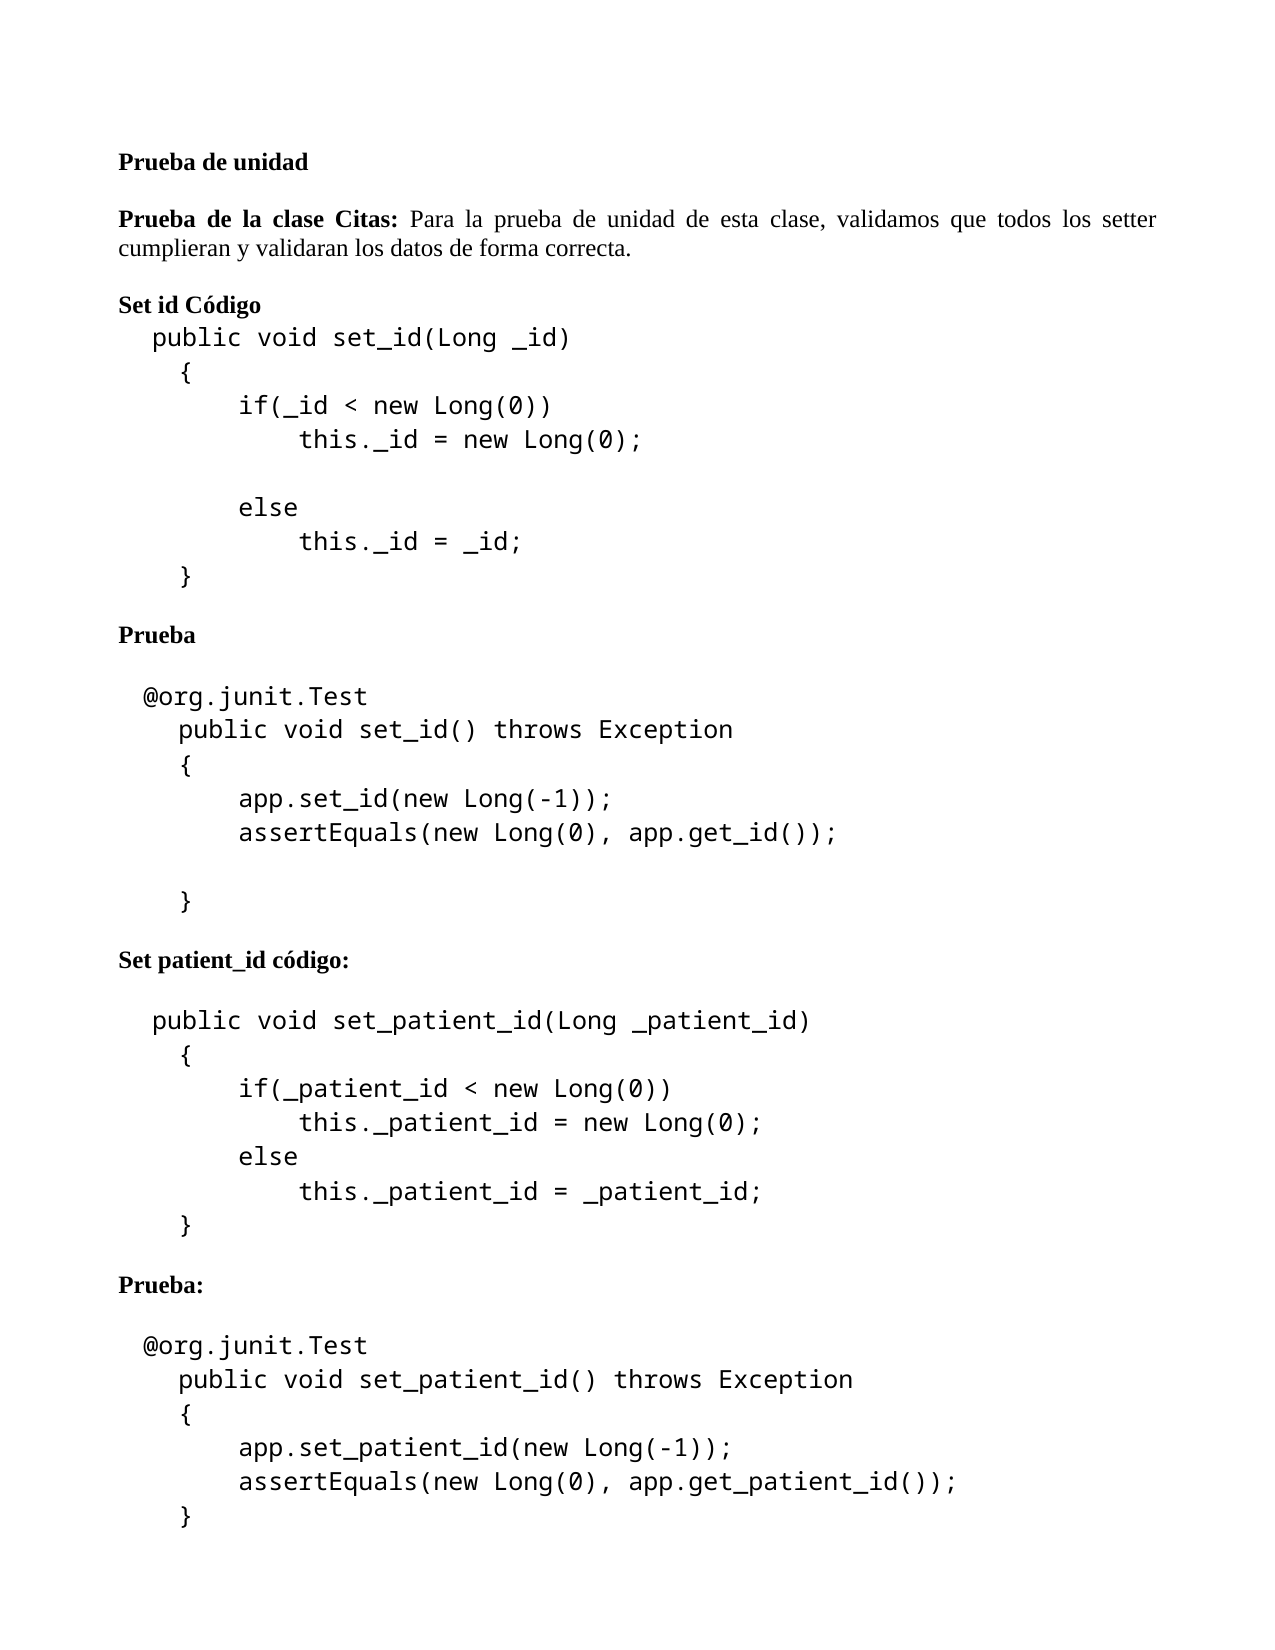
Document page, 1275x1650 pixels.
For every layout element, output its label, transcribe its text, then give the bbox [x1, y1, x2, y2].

text public void set_patient_id(Long _patient_id) [118, 1003, 1157, 1037]
text assertEquals(new Long(0), app.get_patient_id()); [118, 1464, 1157, 1498]
text this._id = _id; [118, 524, 1157, 558]
text public void set_patient_id() throws Exception [118, 1362, 1157, 1396]
text if(_patient_id < new Long(0)) [118, 1071, 1157, 1105]
text } [118, 1207, 1157, 1241]
text { [118, 1037, 1157, 1071]
text Prueba de unidad [118, 147, 1157, 176]
text assertEquals(new Long(0), app.get_id()); [118, 814, 1157, 848]
text } [118, 882, 1157, 917]
text Prueba: [118, 1270, 1157, 1299]
text public void set_id() throws Exception [118, 712, 1157, 746]
text this._patient_id = _patient_id; [118, 1173, 1157, 1207]
text if(_id < new Long(0)) [118, 387, 1157, 422]
text Prueba [118, 621, 1157, 649]
text { [118, 1396, 1157, 1430]
text this._id = new Long(0); [118, 422, 1157, 456]
text app.set_patient_id(new Long(-1)); [118, 1430, 1157, 1464]
text } [118, 558, 1157, 592]
text { [118, 353, 1157, 387]
text this._patient_id = new Long(0); [118, 1105, 1157, 1139]
text Set id Código [118, 291, 1157, 319]
text app.set_id(new Long(-1)); [118, 780, 1157, 814]
text { [118, 746, 1157, 780]
text else [118, 1139, 1157, 1173]
text } [118, 1498, 1157, 1532]
text else [118, 490, 1157, 524]
text @org.junit.Test [118, 1327, 1157, 1362]
text @org.junit.Test [118, 678, 1157, 712]
text public void set_id(Long _id) [118, 319, 1157, 353]
text Set patient_id código: [118, 945, 1157, 974]
text Prueba de la clase Citas: Para la prueba de unidad de esta clase, validamos que todos los setter cumplieran y validaran los datos de forma correcta. [118, 204, 1157, 262]
